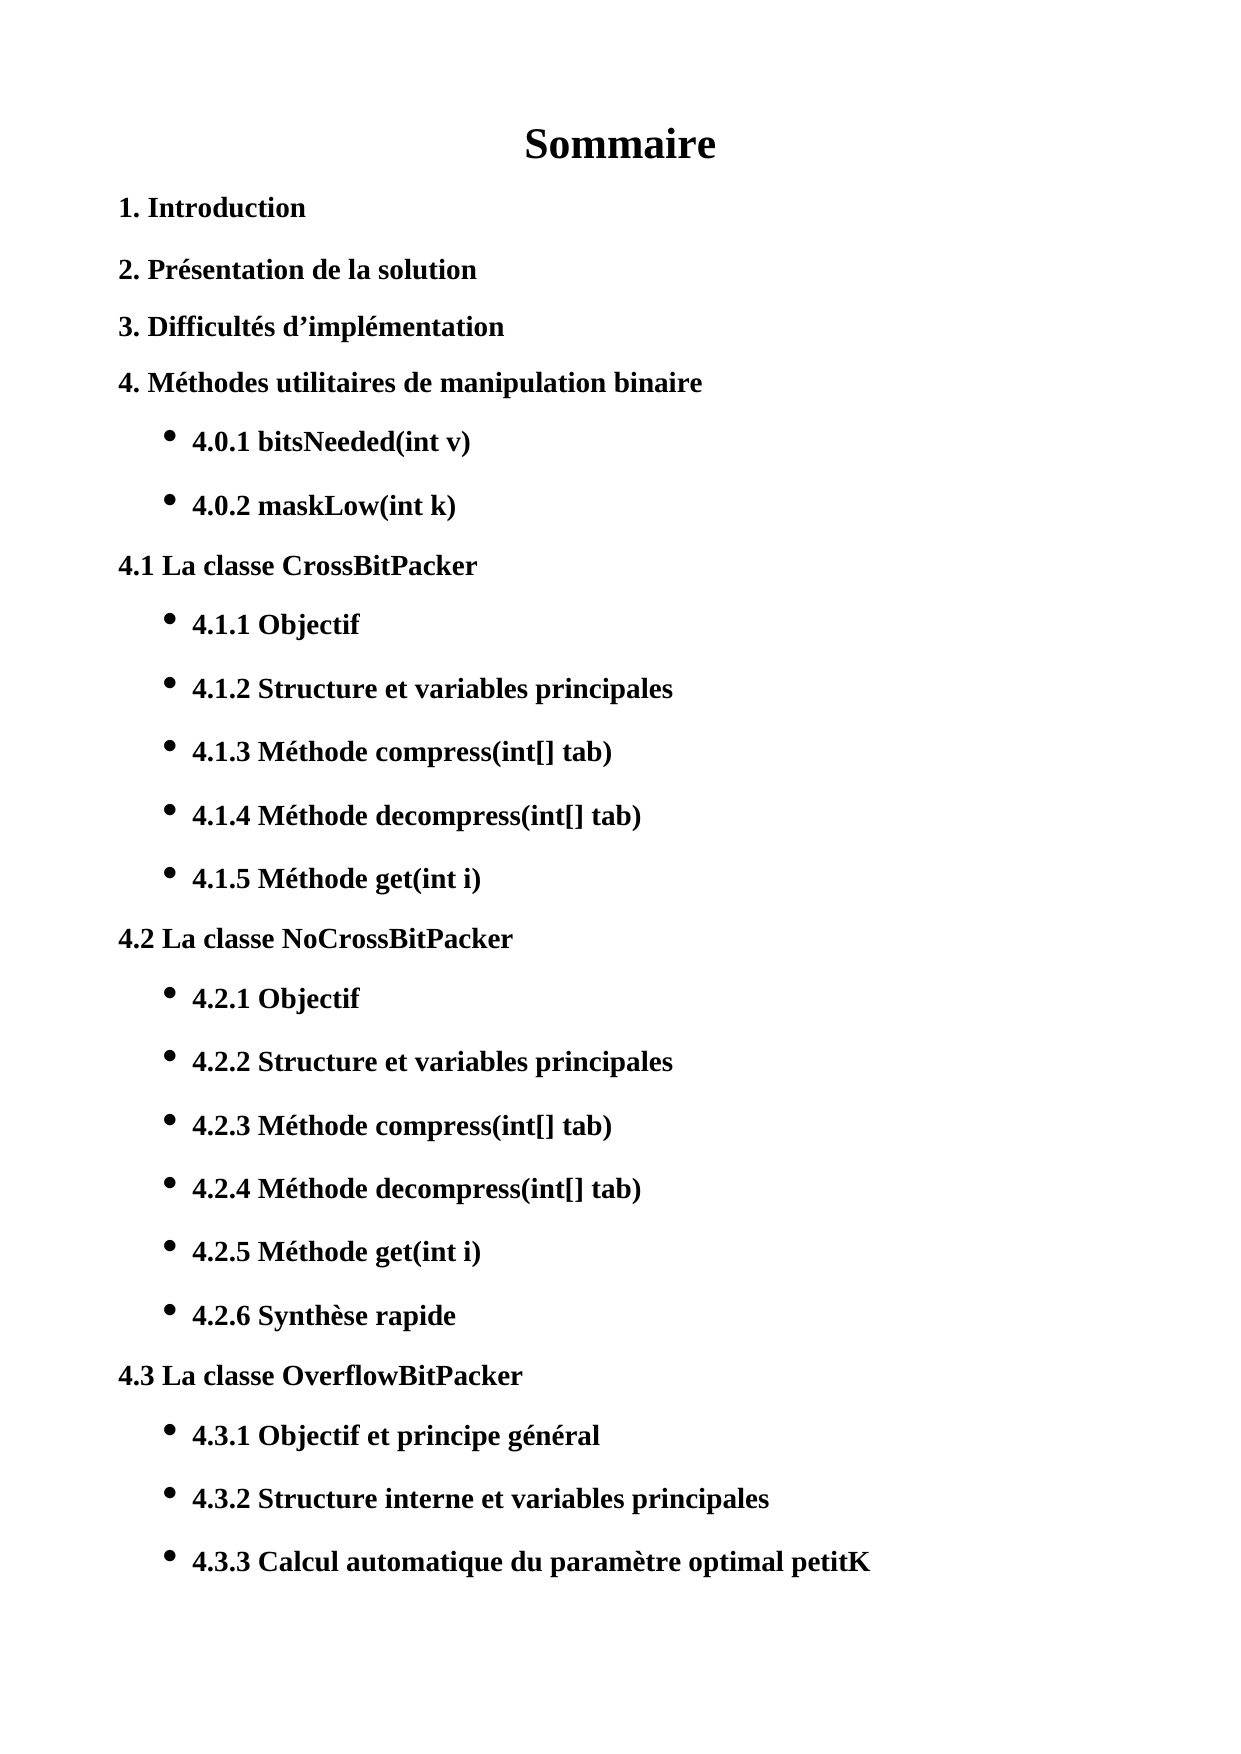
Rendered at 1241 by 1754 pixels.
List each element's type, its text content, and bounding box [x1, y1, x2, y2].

subtitle 1. Introduction [118, 191, 1122, 224]
text 4.1 La classe CrossBitPacker [118, 548, 1122, 582]
text 4. Méthodes utilitaires de manipulation binaire [118, 365, 1122, 398]
list 4.1.1 Objectif [162, 604, 1122, 644]
list 4.1.4 Méthode decompress(int[] tab) [162, 795, 1122, 834]
list 4.0.2 maskLow(int k) [162, 485, 1122, 524]
list 4.2.2 Structure et variables principales [162, 1041, 1122, 1081]
list 4.0.1 bitsNeeded(int v) [162, 421, 1122, 461]
list 4.1.3 Méthode compress(int[] tab) [162, 731, 1122, 771]
list 4.3.1 Objectif et principe général [162, 1415, 1122, 1454]
text 3. Difficultés d’implémentation [118, 309, 1122, 342]
list 4.1.2 Structure et variables principales [162, 668, 1122, 708]
list 4.2.3 Méthode compress(int[] tab) [162, 1105, 1122, 1144]
list 4.3.3 Calcul automatique du paramètre optimal petitK [162, 1542, 1122, 1581]
subtitle Sommaire [118, 118, 1122, 168]
list 4.2.5 Méthode get(int i) [162, 1232, 1122, 1271]
list 4.3.2 Structure interne et variables principales [162, 1478, 1122, 1518]
list 4.1.5 Méthode get(int i) [162, 858, 1122, 898]
list 4.2.6 Synthèse rapide [162, 1295, 1122, 1335]
text 4.3 La classe OverflowBitPacker [118, 1358, 1122, 1392]
text 2. Présentation de la solution [118, 252, 1122, 286]
text 4.2 La classe NoCrossBitPacker [118, 922, 1122, 955]
list 4.2.4 Méthode decompress(int[] tab) [162, 1168, 1122, 1208]
list 4.2.1 Objectif [162, 978, 1122, 1018]
